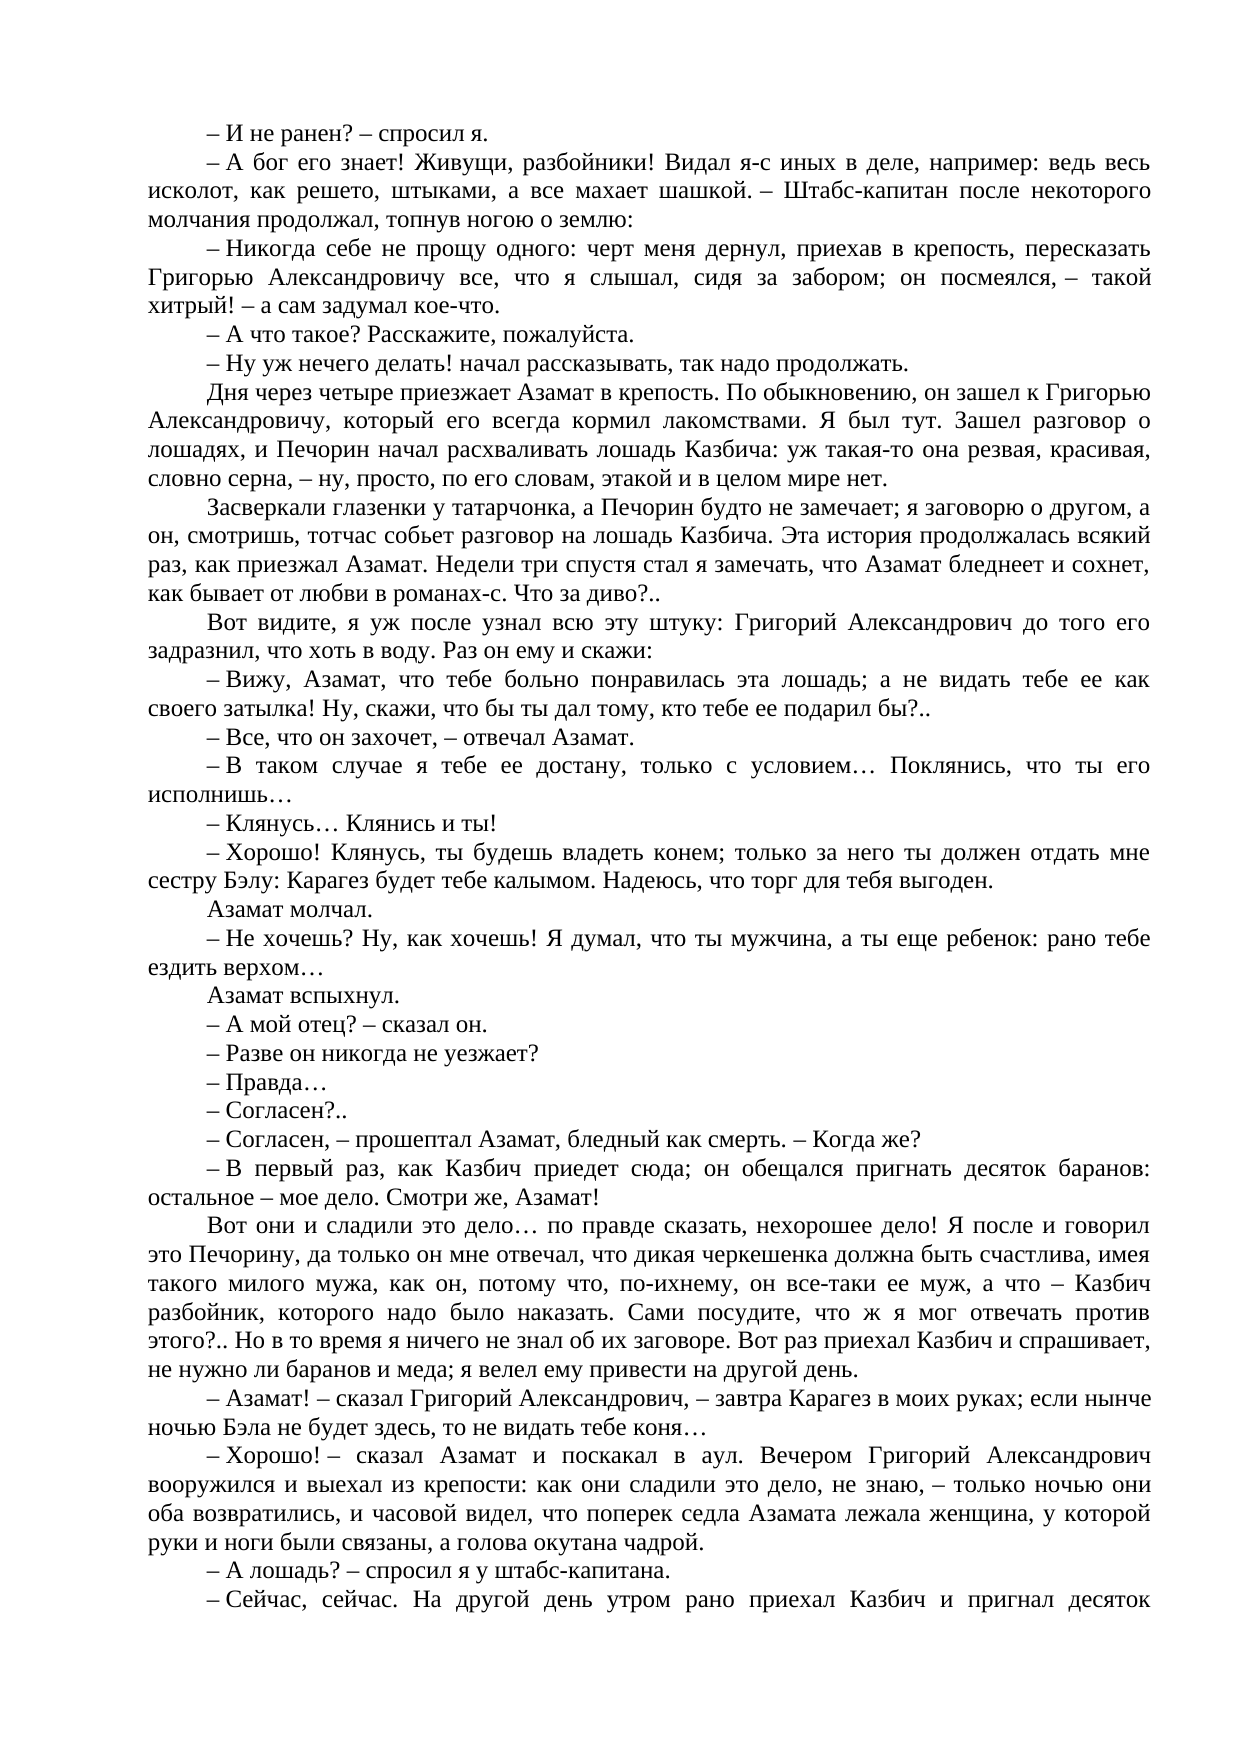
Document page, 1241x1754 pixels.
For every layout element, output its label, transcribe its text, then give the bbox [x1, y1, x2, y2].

text – Сейчас, сейчас. На другой день утром рано приехал Казбич и пригнал десяток [148, 1584, 1152, 1613]
text – А лошадь? – спросил я у штабс-капитана. [148, 1556, 1152, 1584]
text – Ну уж нечего делать! начал рассказывать, так надо продолжать. [148, 348, 1152, 377]
text – В первый раз, как Казбич приедет сюда; он обещался пригнать десяток баранов: остальное – мое дело. Смотри же, Азамат! [148, 1153, 1152, 1211]
text Вот они и сладили это дело… по правде сказать, нехорошее дело! Я после и говорил это Печорину, да только он мне отвечал, что дикая черкешенка должна быть счастлива, имея такого милого мужа, как он, потому что, по-ихнему, он все-таки ее муж, а что – Казбич разбойник, которого надо было наказать. Сами посудите, что ж я мог отвечать против этого?.. Но в то время я ничего не знал об их заговоре. Вот раз приехал Казбич и спрашивает, не нужно ли баранов и меда; я велел ему привести на другой день. [148, 1211, 1152, 1383]
text Вот видите, я уж после узнал всю эту штуку: Григорий Александрович до того его задразнил, что хоть в воду. Раз он ему и скажи: [148, 607, 1152, 664]
text – Хорошо! Клянусь, ты будешь владеть конем; только за него ты должен отдать мне сестру Бэлу: Карагез будет тебе калымом. Надеюсь, что торг для тебя выгоден. [148, 837, 1152, 894]
text – Согласен?.. [148, 1096, 1152, 1124]
text Засверкали глазенки у татарчонка, а Печорин будто не замечает; я заговорю о другом, а он, смотришь, тотчас собьет разговор на лошадь Казбича. Эта история продолжалась всякий раз, как приезжал Азамат. Недели три спустя стал я замечать, что Азамат бледнеет и сохнет, как бывает от любви в романах-с. Что за диво?.. [148, 492, 1152, 607]
text – И не ранен? – спросил я. [148, 118, 1152, 147]
text Дня через четыре приезжает Азамат в крепость. По обыкновению, он зашел к Григорью Александровичу, который его всегда кормил лакомствами. Я был тут. Зашел разговор о лошадях, и Печорин начал расхваливать лошадь Казбича: уж такая-то она резвая, красивая, словно серна, – ну, просто, по его словам, этакой и в целом мире нет. [148, 377, 1152, 492]
text – Согласен, – прошептал Азамат, бледный как смерть. – Когда же? [148, 1124, 1152, 1153]
text Азамат молчал. [148, 894, 1152, 923]
text – В таком случае я тебе ее достану, только с условием… Поклянись, что ты его исполнишь… [148, 751, 1152, 808]
text – А бог его знает! Живущи, разбойники! Видал я-с иных в деле, например: ведь весь исколот, как решето, штыками, а все махает шашкой. – Штабс-капитан после некоторого молчания продолжал, топнув ногою о землю: [148, 147, 1152, 233]
text – Азамат! – сказал Григорий Александрович, – завтра Карагез в моих руках; если нынче ночью Бэла не будет здесь, то не видать тебе коня… [148, 1383, 1152, 1441]
text – Вижу, Азамат, что тебе больно понравилась эта лошадь; а не видать тебе ее как своего затылка! Ну, скажи, что бы ты дал тому, кто тебе ее подарил бы?.. [148, 664, 1152, 722]
text – Никогда себе не прощу одного: черт меня дернул, приехав в крепость, пересказать Григорью Александровичу все, что я слышал, сидя за забором; он посмеялся, – такой хитрый! – а сам задумал кое-что. [148, 233, 1152, 319]
text – Все, что он захочет, – отвечал Азамат. [148, 722, 1152, 751]
text – Хорошо! – сказал Азамат и поскакал в аул. Вечером Григорий Александрович вооружился и выехал из крепости: как они сладили это дело, не знаю, – только ночью они оба возвратились, и часовой видел, что поперек седла Азамата лежала женщина, у которой руки и ноги были связаны, а голова окутана чадрой. [148, 1441, 1152, 1556]
text – Разве он никогда не уезжает? [148, 1038, 1152, 1067]
text Азамат вспыхнул. [148, 981, 1152, 1009]
text – Не хочешь? Ну, как хочешь! Я думал, что ты мужчина, а ты еще ребенок: рано тебе ездить верхом… [148, 923, 1152, 981]
text – Правда… [148, 1067, 1152, 1096]
text – А что такое? Расскажите, пожалуйста. [148, 319, 1152, 348]
text – Клянусь… Клянись и ты! [148, 808, 1152, 837]
text – А мой отец? – сказал он. [148, 1009, 1152, 1038]
